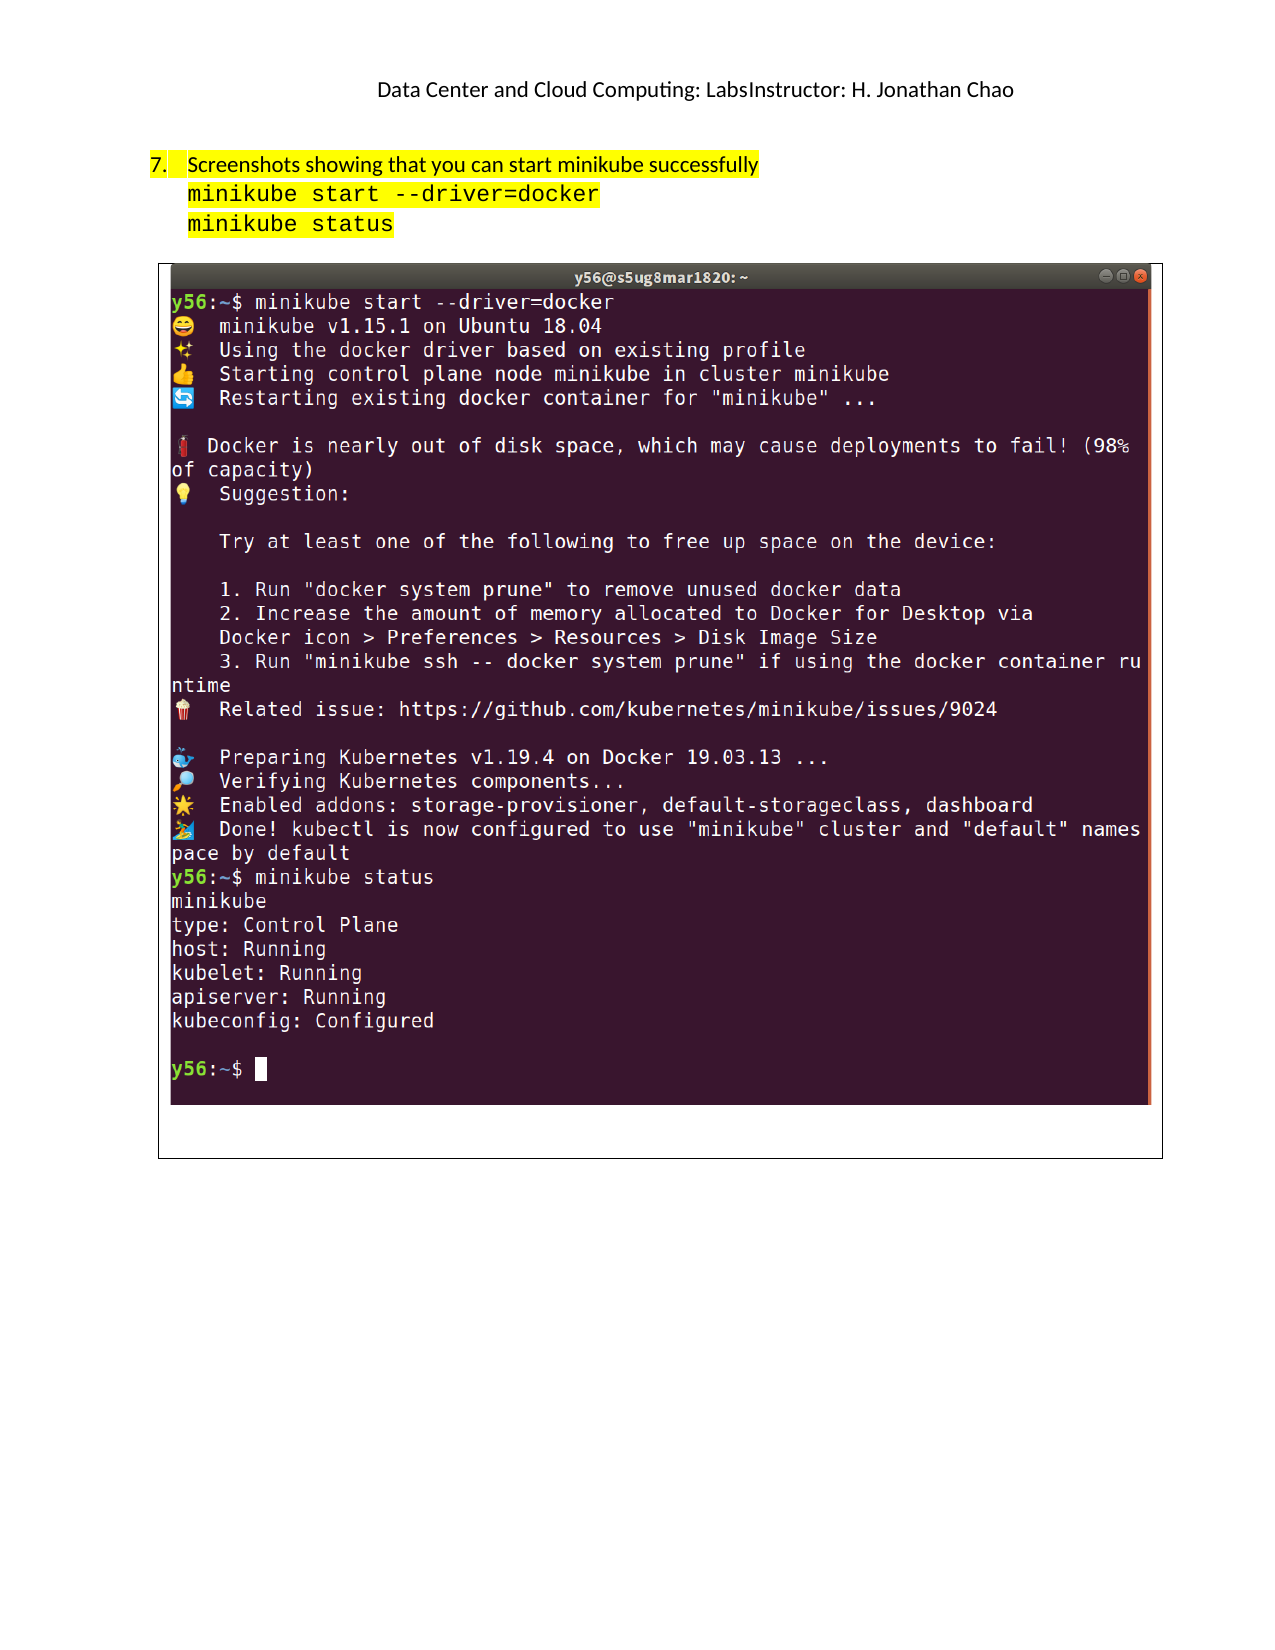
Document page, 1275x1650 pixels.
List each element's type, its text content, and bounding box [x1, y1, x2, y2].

table_header [159, 264, 1162, 1157]
list Screenshots showing that you can start minikube successfully [150, 150, 1162, 178]
list minikube status [187, 212, 1162, 238]
list minikube start --driver=docker [187, 182, 1162, 208]
picture [170, 263, 1152, 1105]
